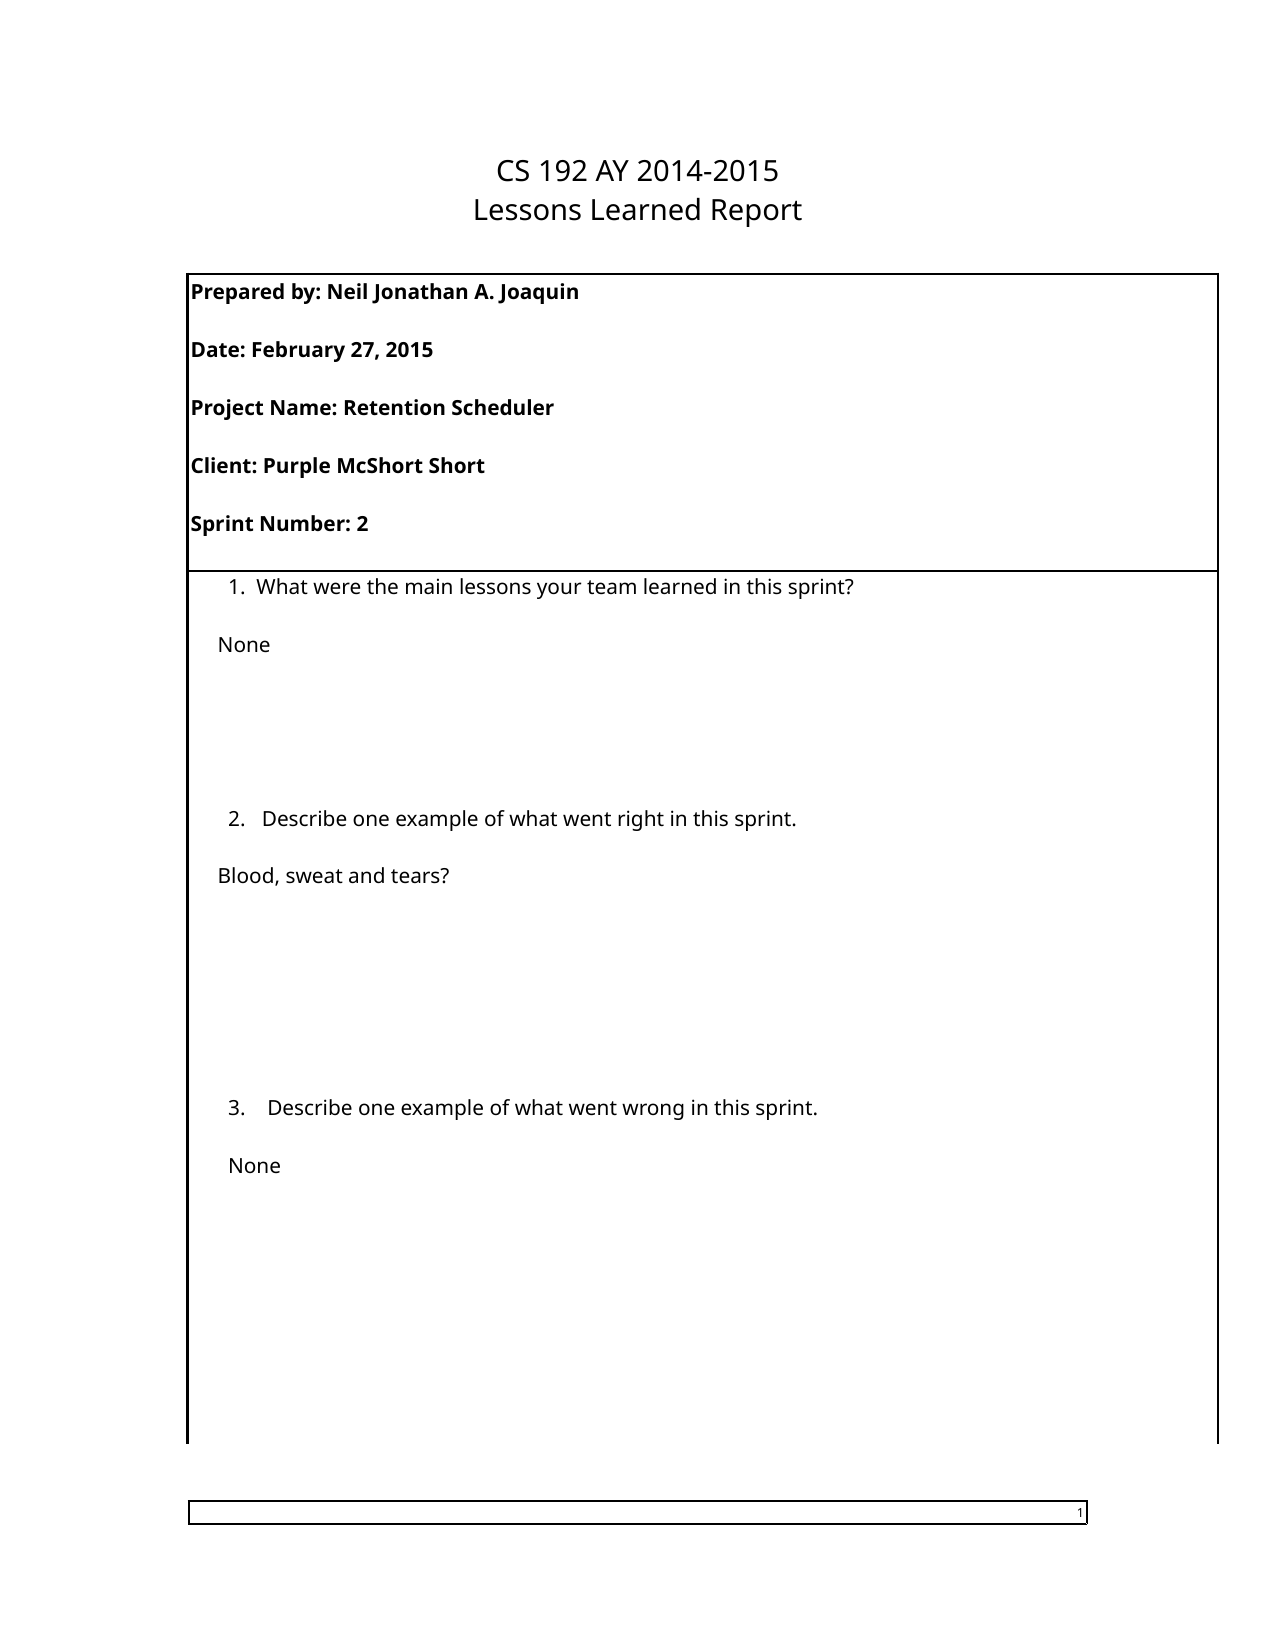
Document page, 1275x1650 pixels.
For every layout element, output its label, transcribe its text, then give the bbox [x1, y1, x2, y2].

table_cell 1. What were the main lessons your team learned in this sprint? None 2. Describe one example of what went right in this sprint. Blood, sweat and tears? 3. Describe one example of what went wrong in this sprint. None [189, 572, 1217, 1444]
table_header Prepared by: Neil Jonathan A. Joaquin Date: February 27, 2015 Project Name: Retention Scheduler Client: Purple McShort Short Sprint Number: 2 [189, 275, 1217, 570]
text Lessons Learned Report [187, 190, 1087, 229]
text CS 192 AY 2014-2015 [187, 150, 1087, 190]
